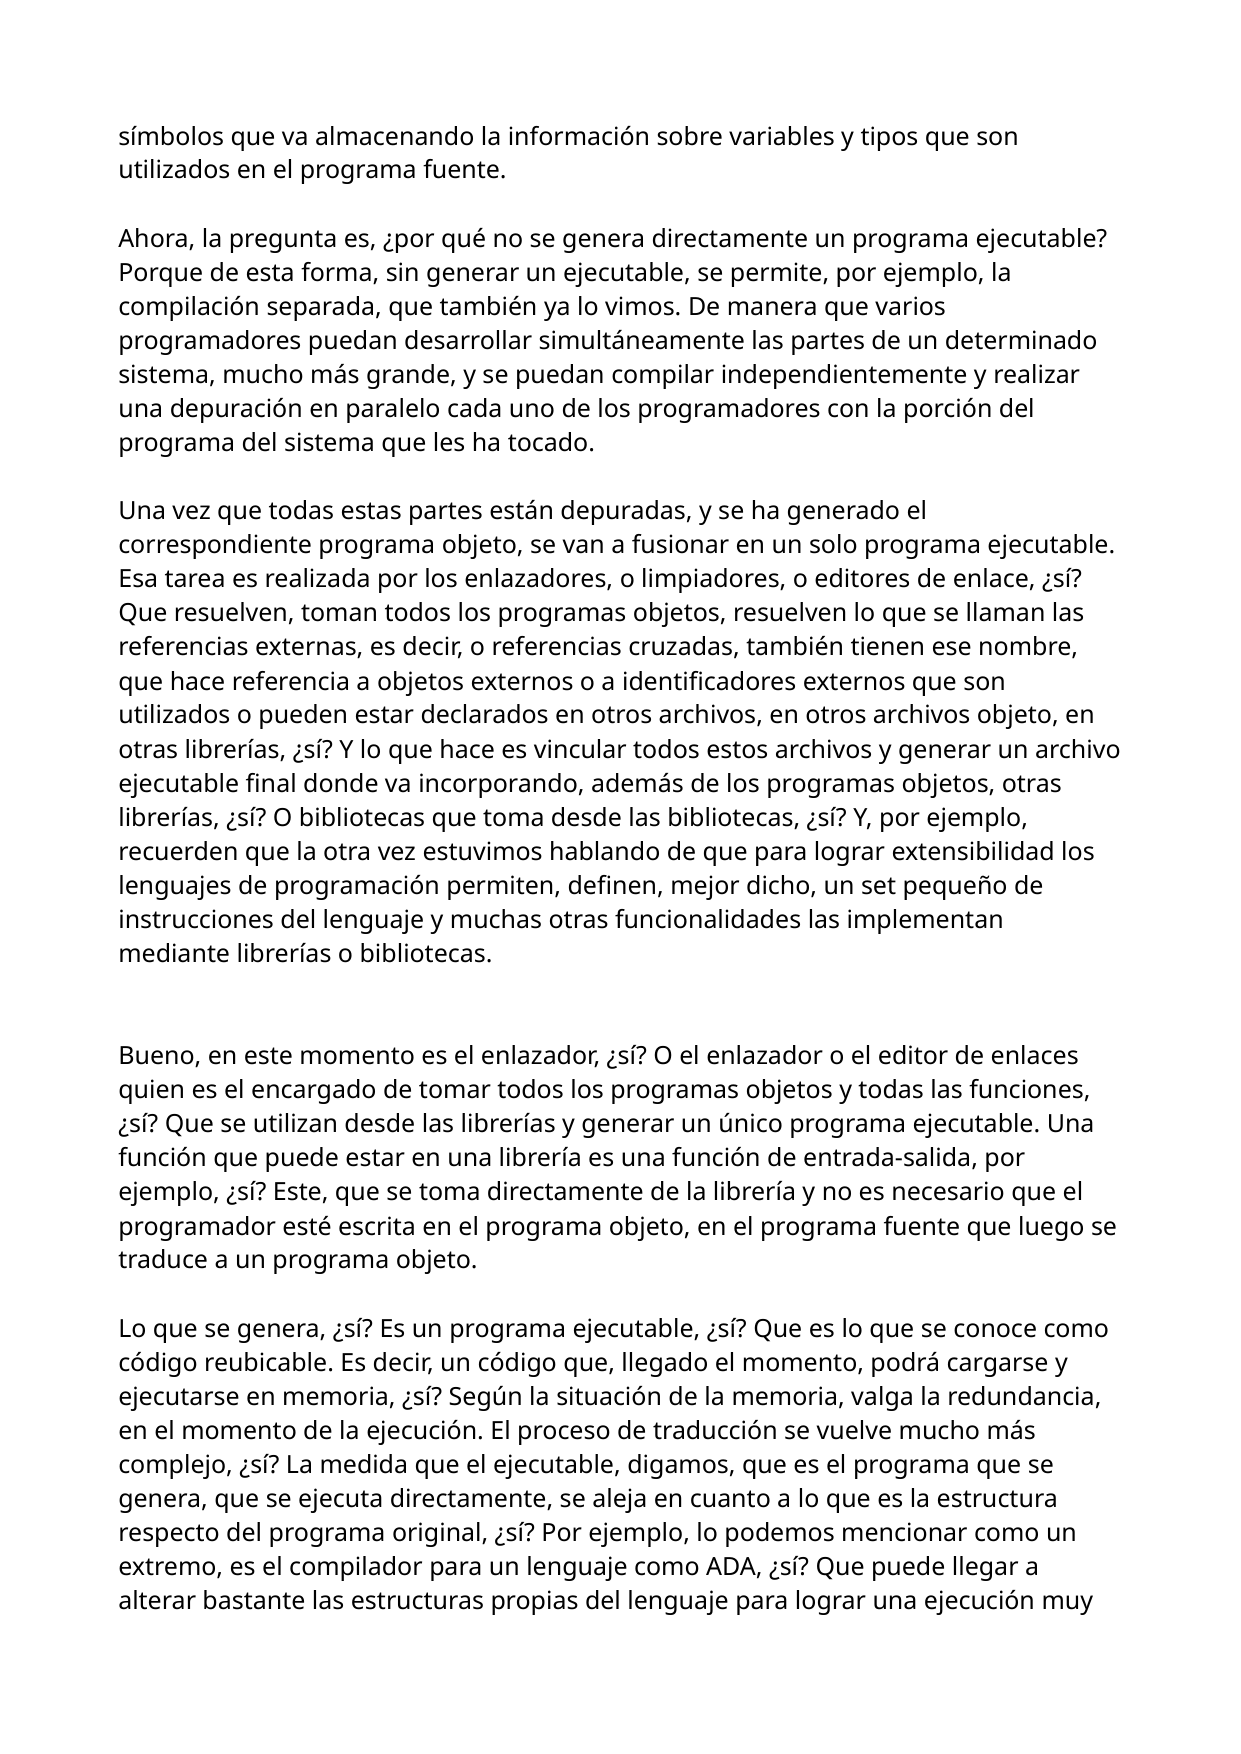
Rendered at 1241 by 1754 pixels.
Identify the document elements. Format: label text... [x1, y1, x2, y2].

text Porque de esta forma, sin generar un ejecutable, se permite, por ejemplo, la compilación separada, que también ya lo vimos. De manera que varios programadores puedan desarrollar simultáneamente las partes de un determinado sistema, mucho más grande, y se puedan compilar independientemente y realizar una depuración en paralelo cada uno de los programadores con la porción del programa del sistema que les ha tocado. [118, 254, 1122, 459]
text Una vez que todas estas partes están depuradas, y se ha generado el correspondiente programa objeto, se van a fusionar en un solo programa ejecutable. Esa tarea es realizada por los enlazadores, o limpiadores, o editores de enlace, ¿sí? Que resuelven, toman todos los programas objetos, resuelven lo que se llaman las referencias externas, es decir, o referencias cruzadas, también tienen ese nombre, que hace referencia a objetos externos o a identificadores externos que son utilizados o pueden estar declarados en otros archivos, en otros archivos objeto, en otras librerías, ¿sí? Y lo que hace es vincular todos estos archivos y generar un archivo ejecutable final donde va incorporando, además de los programas objetos, otras librerías, ¿sí? O bibliotecas que toma desde las bibliotecas, ¿sí? Y, por ejemplo, recuerden que la otra vez estuvimos hablando de que para lograr extensibilidad los lenguajes de programación permiten, definen, mejor dicho, un set pequeño de instrucciones del lenguaje y muchas otras funcionalidades las implementan mediante librerías o bibliotecas. [118, 493, 1122, 970]
text Lo que se genera, ¿sí? Es un programa ejecutable, ¿sí? Que es lo que se conoce como código reubicable. Es decir, un código que, llegado el momento, podrá cargarse y ejecutarse en memoria, ¿sí? Según la situación de la memoria, valga la redundancia, en el momento de la ejecución. El proceso de traducción se vuelve mucho más complejo, ¿sí? La medida que el ejecutable, digamos, que es el programa que se genera, que se ejecuta directamente, se aleja en cuanto a lo que es la estructura respecto del programa original, ¿sí? Por ejemplo, lo podemos mencionar como un extremo, es el compilador para un lenguaje como ADA, ¿sí? Que puede llegar a alterar bastante las estructuras propias del lenguaje para lograr una ejecución muy [118, 1310, 1122, 1617]
text Bueno, en este momento es el enlazador, ¿sí? O el enlazador o el editor de enlaces quien es el encargado de tomar todos los programas objetos y todas las funciones, ¿sí? Que se utilizan desde las librerías y generar un único programa ejecutable. Una función que puede estar en una librería es una función de entrada-salida, por ejemplo, ¿sí? Este, que se toma directamente de la librería y no es necesario que el programador esté escrita en el programa objeto, en el programa fuente que luego se traduce a un programa objeto. [118, 1038, 1122, 1276]
text Ahora, la pregunta es, ¿por qué no se genera directamente un programa ejecutable? [118, 220, 1122, 254]
text símbolos que va almacenando la información sobre variables y tipos que son utilizados en el programa fuente. [118, 118, 1122, 186]
